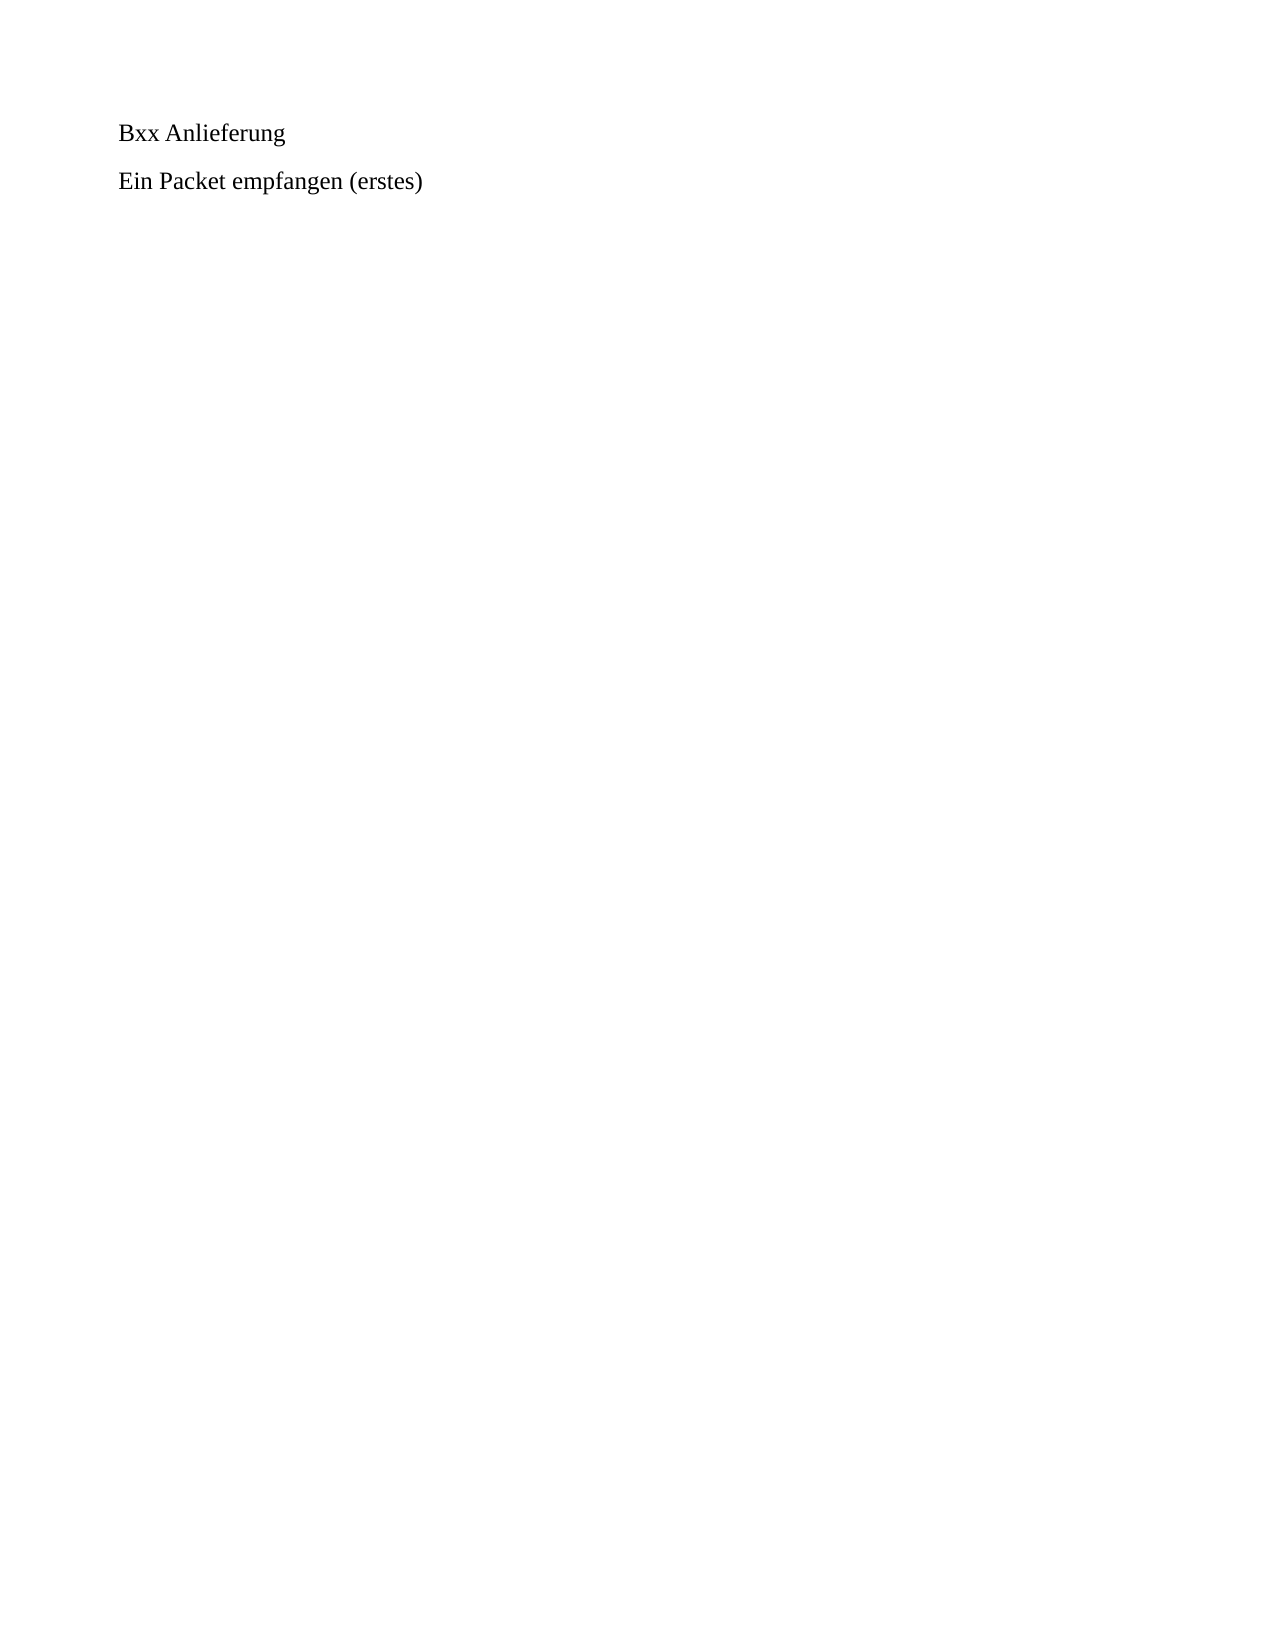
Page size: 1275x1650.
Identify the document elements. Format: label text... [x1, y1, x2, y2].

text Ein Packet empfangen (erstes) [118, 166, 1157, 194]
text Bxx Anlieferung [118, 118, 1157, 147]
